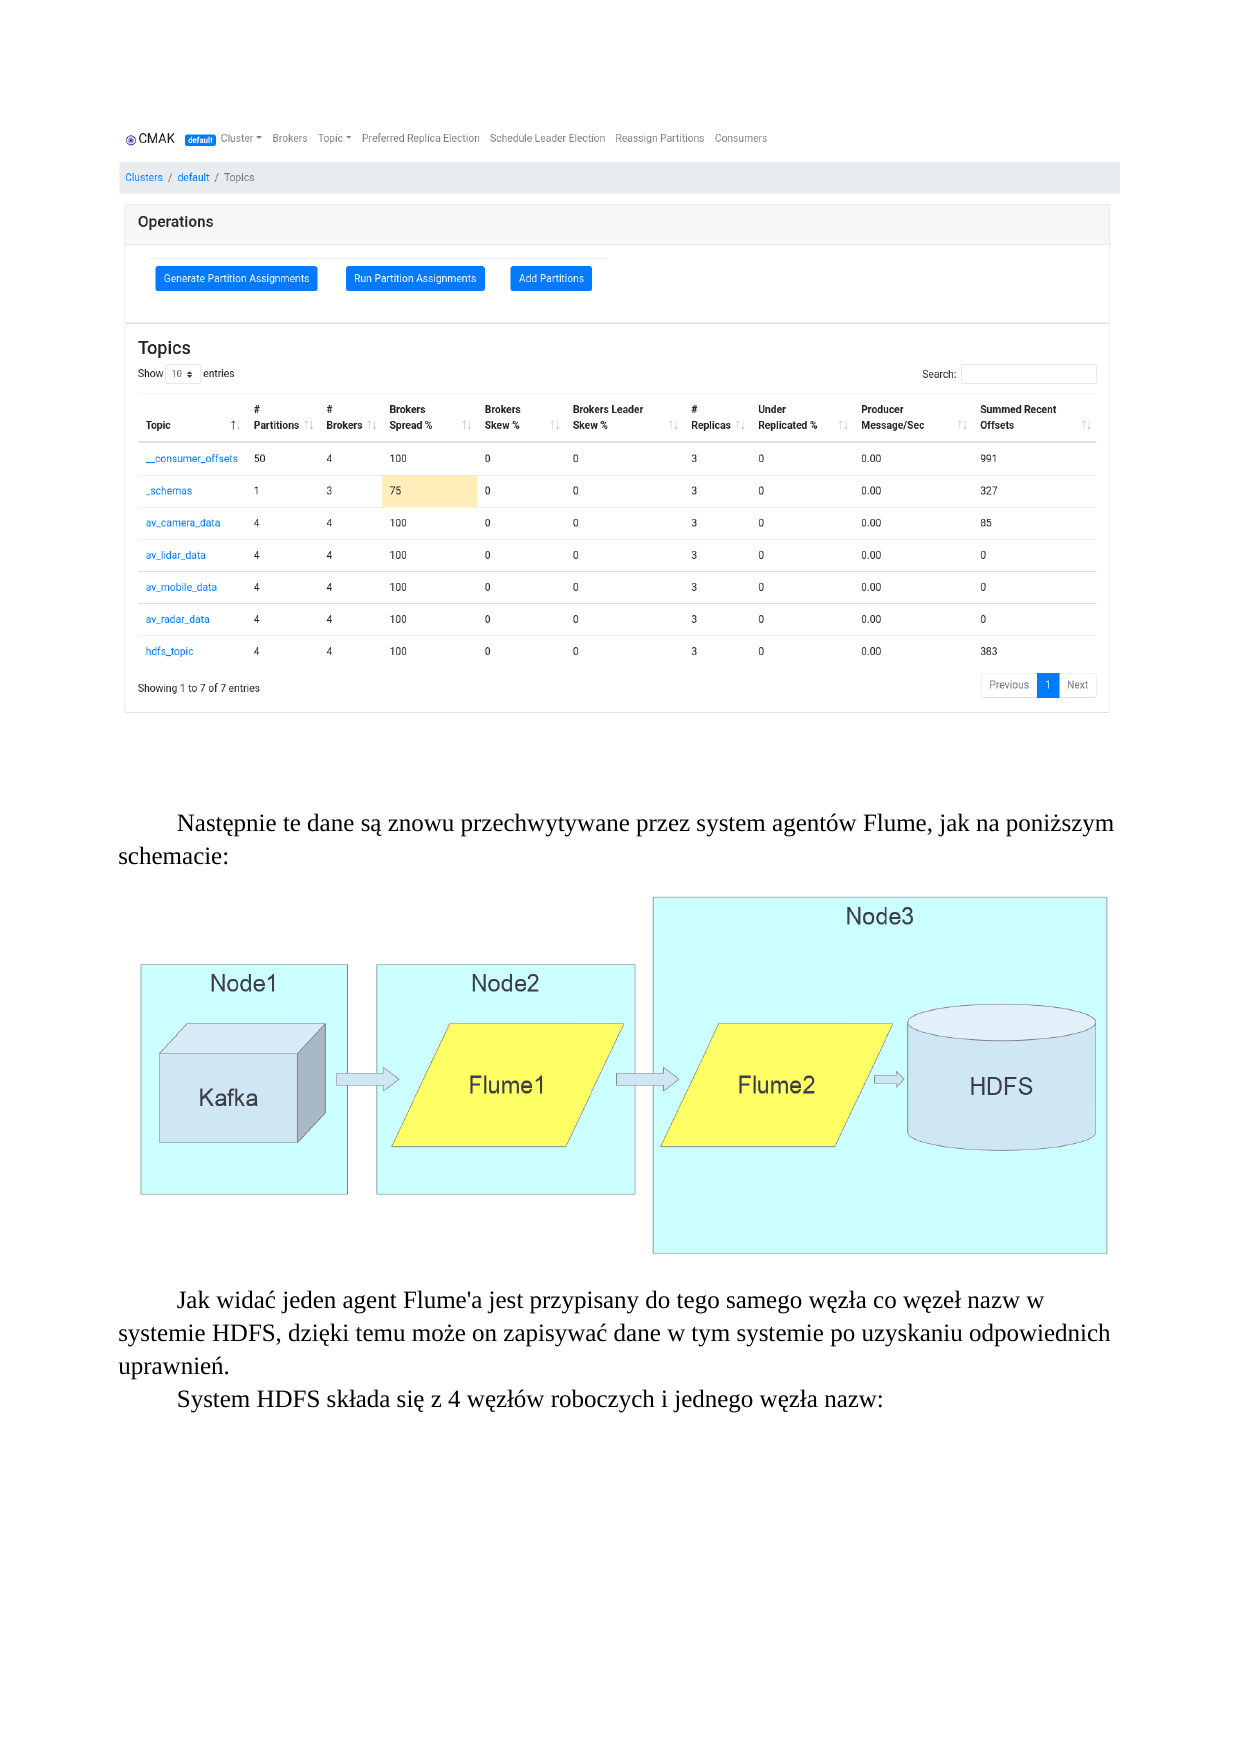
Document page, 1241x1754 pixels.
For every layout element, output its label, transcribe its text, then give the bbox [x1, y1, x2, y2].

text Jak widać jeden agent Flume'a jest przypisany do tego samego węzła co węzeł nazw w systemie HDFS, dzięki temu może on zapisywać dane w tym systemie po uzyskaniu odpowiednich uprawnień. [118, 1281, 1122, 1380]
text Następnie te dane są znowu przechwytywane przez system agentów Flume, jak na poniższym schemacie: [118, 808, 1122, 869]
picture [118, 873, 1123, 1281]
text System HDFS składa się z 4 węzłów roboczych i jednego węzła nazw: [118, 1384, 1122, 1413]
picture [119, 123, 1124, 738]
